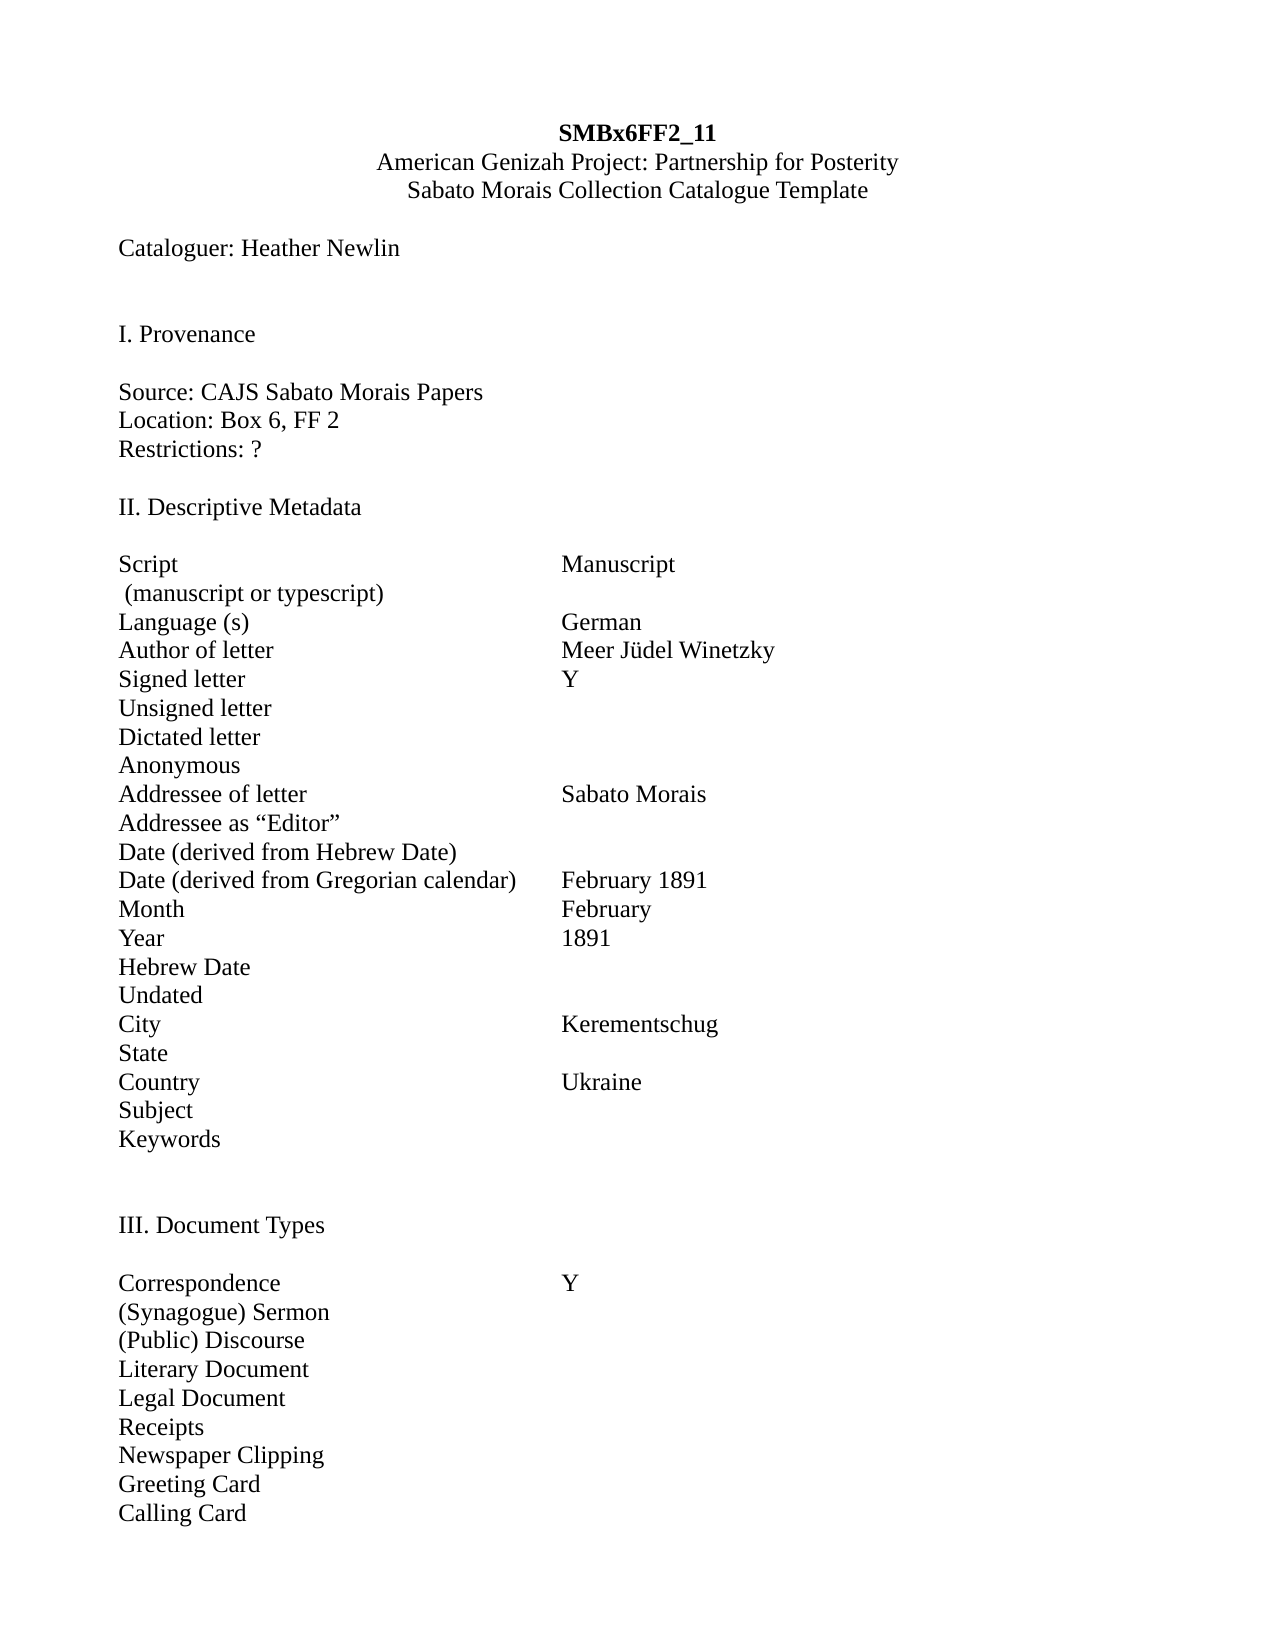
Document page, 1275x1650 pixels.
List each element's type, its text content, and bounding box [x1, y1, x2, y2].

text Receipts [118, 1412, 1157, 1441]
text Addressee of letter Sabato Morais [118, 779, 1157, 808]
text Calling Card [118, 1498, 1157, 1527]
text State [118, 1038, 1157, 1067]
text Source: CAJS Sabato Morais Papers [118, 377, 1157, 406]
text III. Document Types [118, 1211, 1157, 1239]
text Sabato Morais Collection Catalogue Template [118, 176, 1157, 204]
text Greeting Card [118, 1469, 1157, 1498]
text Date (derived from Gregorian calendar) February 1891 [118, 866, 1157, 894]
text (Public) Discourse [118, 1326, 1157, 1354]
text Anonymous [118, 751, 1157, 779]
text II. Descriptive Metadata [118, 492, 1157, 521]
text Restrictions: ? [118, 434, 1157, 463]
text I. Provenance [118, 319, 1157, 348]
text (manuscript or typescript) [118, 578, 1157, 607]
text (Synagogue) Sermon [118, 1297, 1157, 1326]
text Undated [118, 981, 1157, 1009]
text City Kerementschug [118, 1009, 1157, 1038]
text Script Manuscript [118, 549, 1157, 578]
text Hebrew Date [118, 952, 1157, 981]
text Author of letter Meer Jüdel Winetzky [118, 636, 1157, 664]
text Keywords [118, 1124, 1157, 1153]
text Addressee as “Editor” [118, 808, 1157, 837]
text Date (derived from Hebrew Date) [118, 837, 1157, 866]
text Language (s) German [118, 607, 1157, 636]
text Literary Document [118, 1354, 1157, 1383]
text Dictated letter [118, 722, 1157, 751]
text Correspondence Y [118, 1268, 1157, 1297]
text Location: Box 6, FF 2 [118, 406, 1157, 434]
text SMBx6FF2_11 [118, 118, 1157, 147]
text Cataloguer: Heather Newlin [118, 233, 1157, 262]
text Subject [118, 1096, 1157, 1124]
text Unsigned letter [118, 693, 1157, 722]
text Newspaper Clipping [118, 1441, 1157, 1469]
text Year 1891 [118, 923, 1157, 952]
text Country Ukraine [118, 1067, 1157, 1096]
text American Genizah Project: Partnership for Posterity [118, 147, 1157, 176]
text Signed letter Y [118, 664, 1157, 693]
text Legal Document [118, 1383, 1157, 1412]
text Month February [118, 894, 1157, 923]
